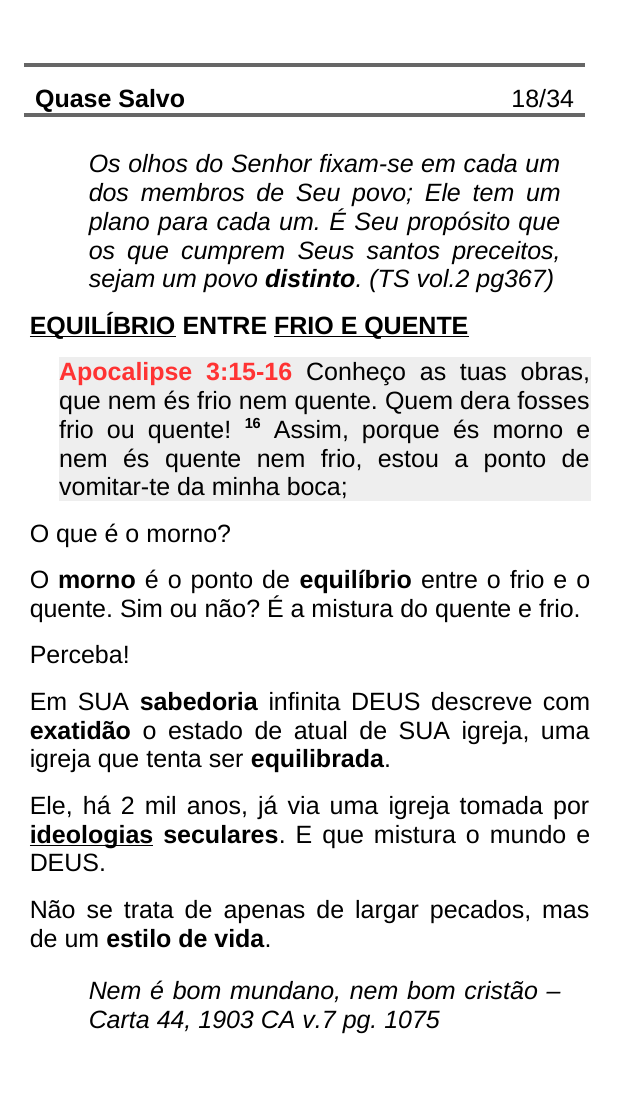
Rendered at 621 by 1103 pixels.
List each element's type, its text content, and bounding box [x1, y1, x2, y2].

text Perceba! [29, 641, 591, 669]
text Os olhos do Senhor fixam-se em cada um dos membros de Seu povo; Ele tem um plano para cada um. É Seu propósito que os que cumprem Seus santos preceitos, sejam um povo distinto. (TS vol.2 pg367) [88, 149, 561, 293]
text O morno é o ponto de equilíbrio entre o frio e o quente. Sim ou não? É a mistura do quente e frio. [29, 565, 591, 623]
text Apocalipse 3:15-16 Conheço as tuas obras, que nem és frio nem quente. Quem dera fosses frio ou quente! 16 Assim, porque és morno e nem és quente nem frio, estou a ponto de vomitar-te da minha boca; [59, 357, 591, 501]
text Não se trata de apenas de largar pecados, mas de um estilo de vida. [29, 895, 591, 952]
text EQUILÍBRIO ENTRE FRIO E QUENTE [29, 311, 591, 340]
text O que é o morno? [29, 519, 591, 548]
text Ele, há 2 mil anos, já via uma igreja tomada por ideologias seculares. E que mistura o mundo e DEUS. [29, 791, 591, 877]
text Em SUA sabedoria infinita DEUS descreve com exatidão o estado de atual de SUA igreja, uma igreja que tenta ser equilibrada. [29, 687, 591, 773]
text Nem é bom mundano, nem bom cristão – Carta 44, 1903 CA v.7 pg. 1075 [88, 976, 561, 1033]
